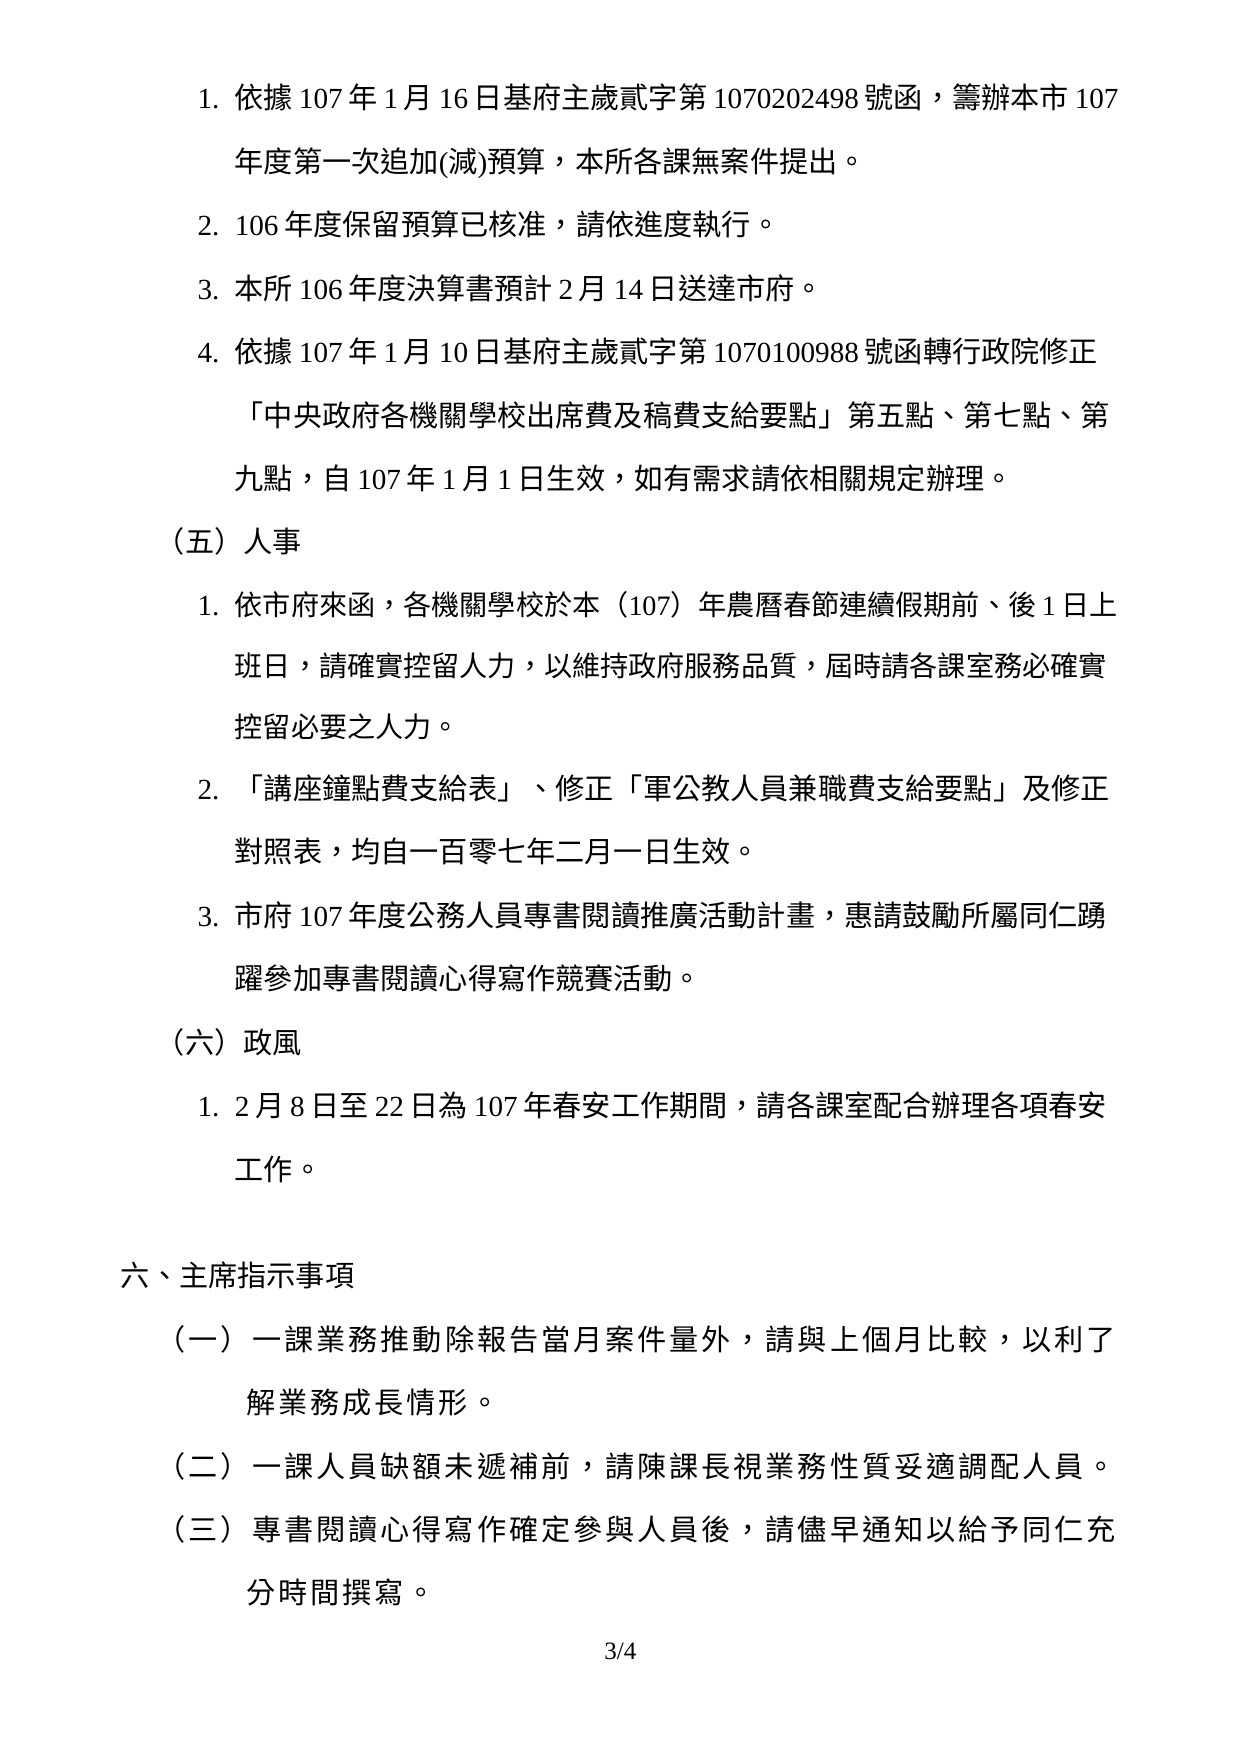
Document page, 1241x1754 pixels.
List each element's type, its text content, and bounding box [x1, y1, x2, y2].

list 依據107年1月10日基府主歲貳字第1070100988號函轉行政院修正「中央政府各機關學校出席費及稿費支給要點」第五點、第七點、第九點，自107年1月1日生效，如有需求請依相關規定辦理。 [197, 329, 1122, 498]
list 市府107年度公務人員專書閱讀推廣活動計畫，惠請鼓勵所屬同仁踴躍參加專書閱讀心得寫作競賽活動。 [197, 892, 1122, 998]
list 主席指示事項 [119, 1253, 1122, 1295]
list 本所106年度決算書預計2月14日送達市府。 [197, 265, 1122, 308]
list 人事 [156, 519, 1122, 561]
list 專書閱讀心得寫作確定參與人員後，請儘早通知以給予同仁充分時間撰寫。 [156, 1507, 1122, 1612]
list 依據107年1月16日基府主歲貳字第1070202498號函，籌辦本市107年度第一次追加(減)預算，本所各課無案件提出。 [197, 75, 1122, 181]
list 2月8日至22日為107年春安工作期間，請各課室配合辦理各項春安工作。 [197, 1083, 1122, 1188]
list 依市府來函，各機關學校於本（107）年農曆春節連續假期前、後1日上班日，請確實控留人力，以維持政府服務品質，屆時請各課室務必確實控留必要之人力。 [197, 582, 1122, 745]
list 一課人員缺額未遞補前，請陳課長視業務性質妥適調配人員。 [156, 1443, 1122, 1485]
list 政風 [156, 1019, 1122, 1062]
list 「講座鐘點費支給表」、修正「軍公教人員兼職費支給要點」及修正對照表，均自一百零七年二月一日生效。 [197, 766, 1122, 871]
list 一課業務推動除報告當月案件量外，請與上個月比較，以利了解業務成長情形。 [156, 1316, 1122, 1422]
list 106年度保留預算已核准，請依進度執行。 [197, 202, 1122, 244]
